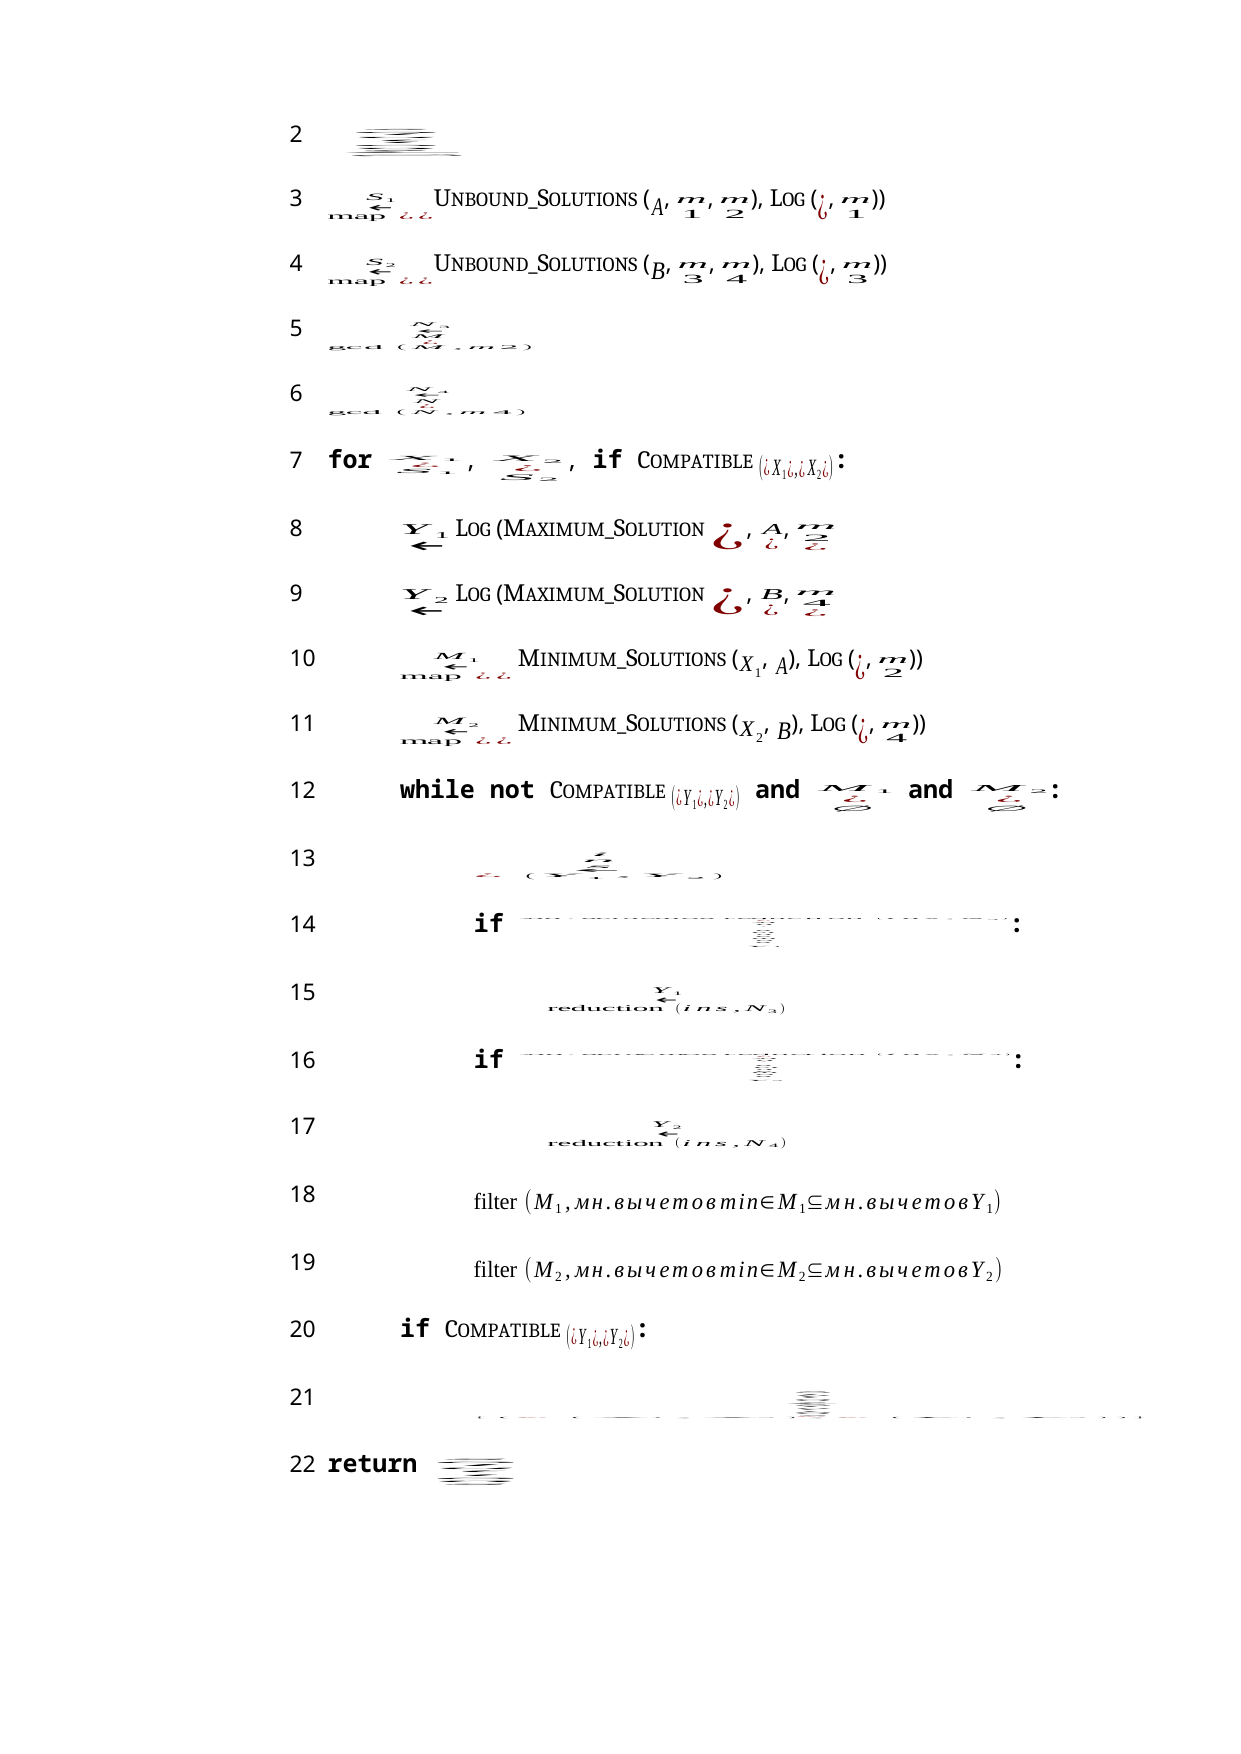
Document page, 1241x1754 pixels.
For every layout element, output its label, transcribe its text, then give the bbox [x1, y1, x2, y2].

list while not Compatible and and : [289, 772, 1152, 813]
list for , , if Compatible : [289, 442, 1152, 483]
list if Compatible : [289, 1311, 1152, 1352]
list Unbound_Solutions (, , ), Log (, )) [289, 182, 1152, 222]
list if : [289, 1041, 1152, 1082]
list Unbound_Solutions (, , ), Log (, )) [289, 247, 1152, 286]
list Log (Maximum_Solution , , [289, 577, 1152, 616]
list return [289, 1445, 1152, 1486]
list Minimum_Solutions (, ), Log (, )) [289, 642, 1152, 681]
list Minimum_Solutions (, ), Log (, )) [289, 707, 1152, 746]
list if : [289, 906, 1152, 948]
list Log (Maximum_Solution , , [289, 509, 1152, 551]
